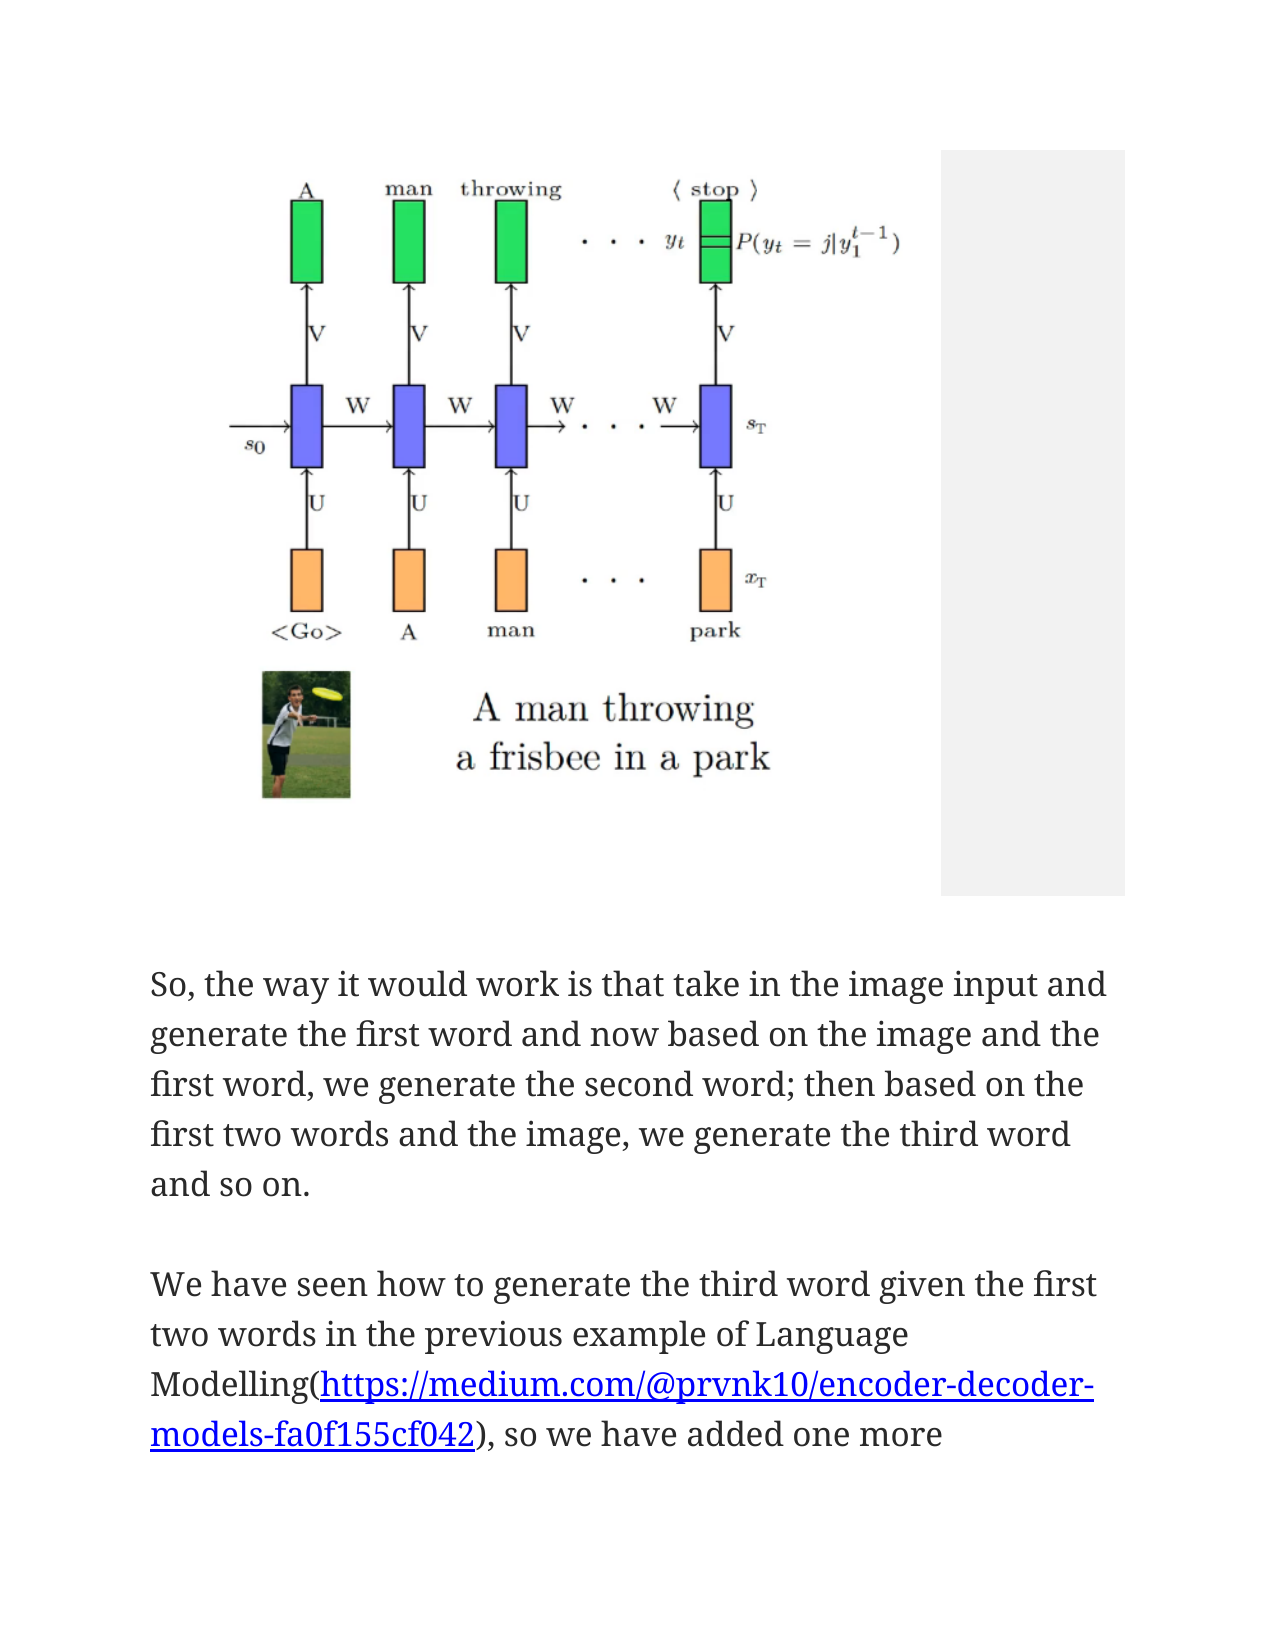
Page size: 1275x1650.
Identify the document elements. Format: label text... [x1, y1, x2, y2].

text So, the way it would work is that take in the image input and generate the first word and now based on the image and the first word, we generate the second word; then based on the first two words and the image, we generate the third word and so on. [150, 957, 1125, 1207]
text We have seen how to generate the third word given the first two words in the previous example of Language Modelling(https://medium.com/@prvnk10/encoder-decoder-models-fa0f155cf042), so we have added one more [150, 1257, 1125, 1457]
